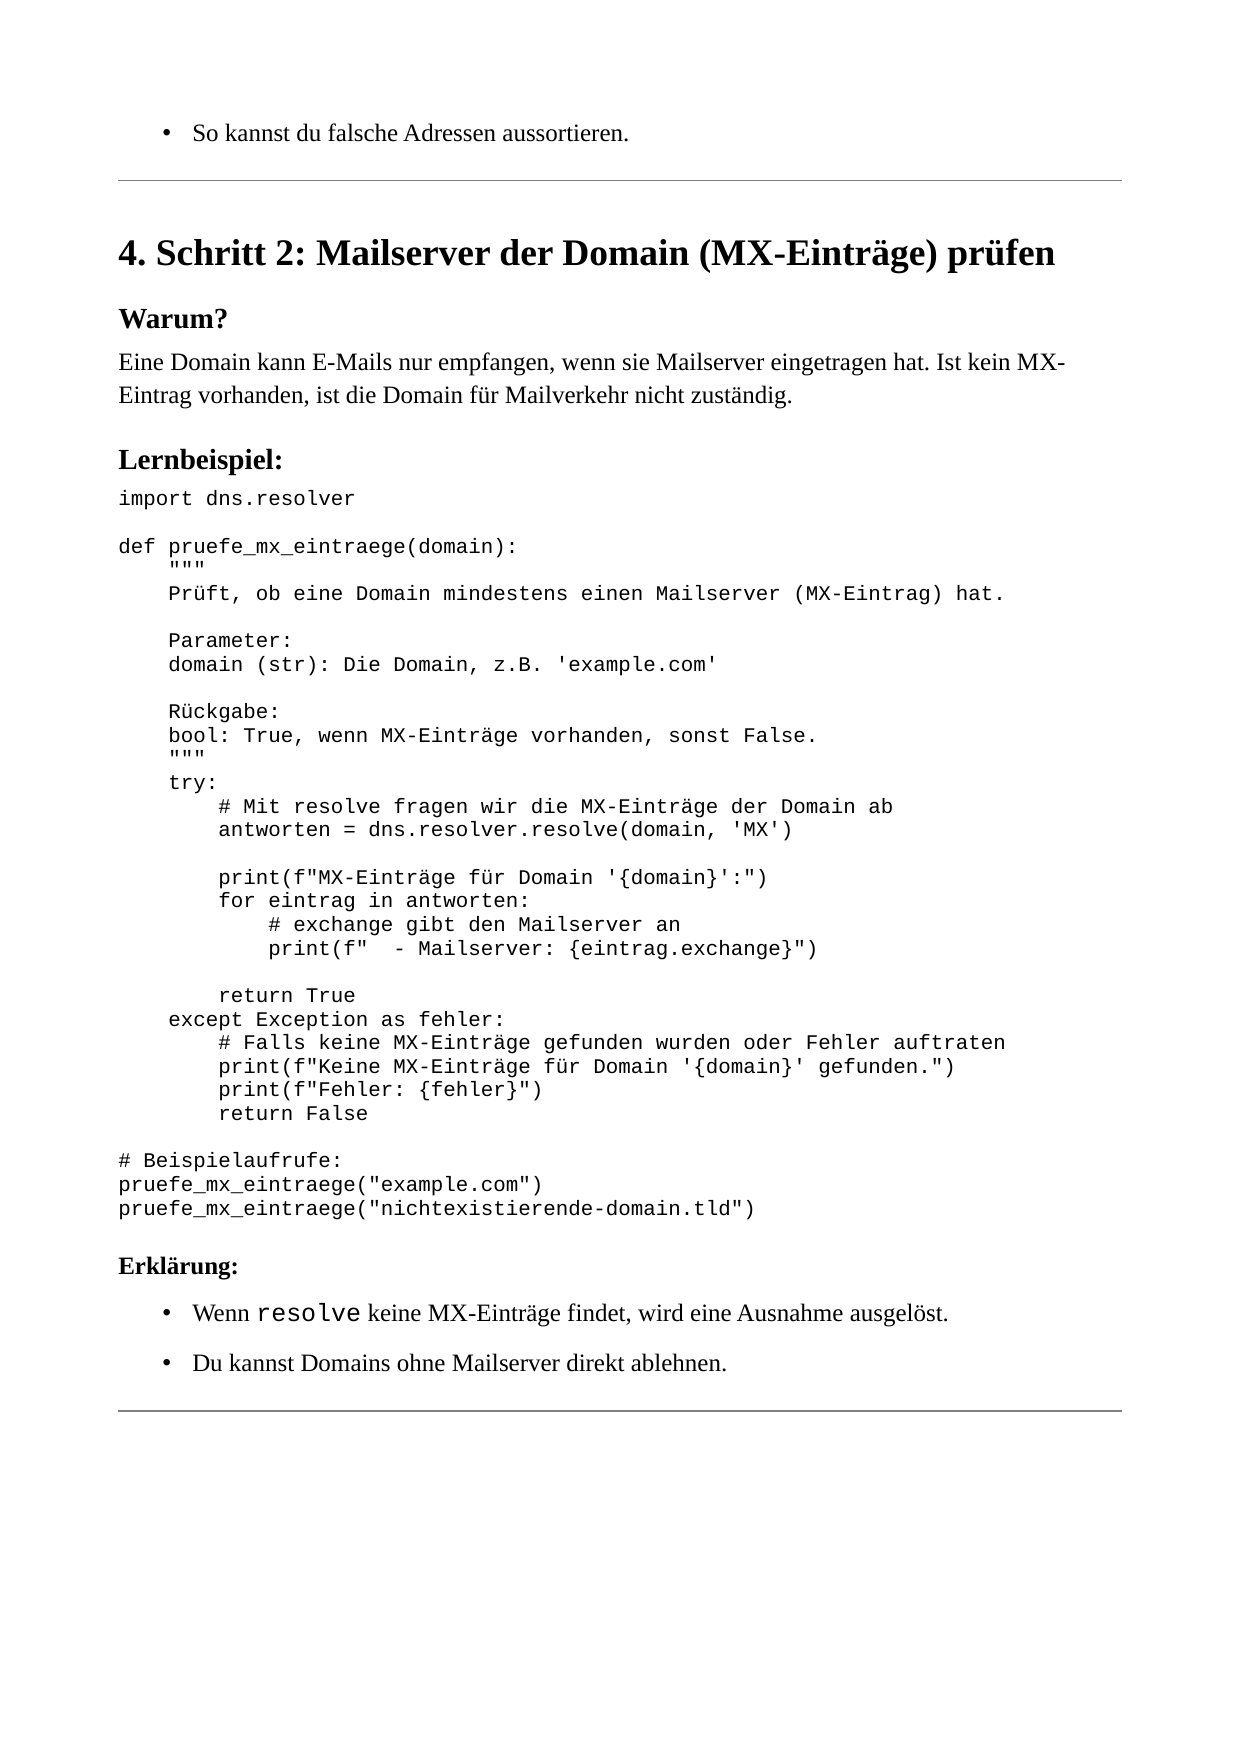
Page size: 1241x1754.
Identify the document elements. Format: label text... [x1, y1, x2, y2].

subtitle Warum? [118, 301, 1122, 334]
text def pruefe_mx_eintraege(domain): [118, 536, 1122, 559]
list So kannst du falsche Adressen aussortieren. [162, 118, 1122, 147]
list Wenn resolve keine MX-Einträge findet, wird eine Ausnahme ausgelöst. [162, 1298, 1122, 1329]
text Prüft, ob eine Domain mindestens einen Mailserver (MX-Eintrag) hat. [118, 583, 1122, 607]
text return False [118, 1103, 1122, 1127]
text domain (str): Die Domain, z.B. 'example.com' [118, 654, 1122, 677]
text Erklärung: [118, 1251, 1122, 1279]
subtitle 4. Schritt 2: Mailserver der Domain (MX-Einträge) prüfen [118, 231, 1122, 274]
subtitle Lernbeispiel: [118, 442, 1122, 476]
text print(f"Keine MX-Einträge für Domain '{domain}' gefunden.") [118, 1056, 1122, 1079]
text Parameter: [118, 630, 1122, 654]
text print(f"MX-Einträge für Domain '{domain}':") [118, 867, 1122, 890]
text antworten = dns.resolver.resolve(domain, 'MX') [118, 819, 1122, 843]
text Eine Domain kann E-Mails nur empfangen, wenn sie Mailserver eingetragen hat. Ist kein MX-Eintrag vorhanden, ist die Domain für Mailverkehr nicht zuständig. [118, 347, 1122, 409]
text # exchange gibt den Mailserver an [118, 914, 1122, 938]
text """ [118, 559, 1122, 583]
text pruefe_mx_eintraege("example.com") [118, 1174, 1122, 1198]
text # Beispielaufrufe: [118, 1150, 1122, 1174]
text # Mit resolve fragen wir die MX-Einträge der Domain ab [118, 796, 1122, 819]
list Du kannst Domains ohne Mailserver direkt ablehnen. [162, 1348, 1122, 1377]
text try: [118, 772, 1122, 796]
text return True [118, 985, 1122, 1008]
text bool: True, wenn MX-Einträge vorhanden, sonst False. [118, 725, 1122, 748]
text pruefe_mx_eintraege("nichtexistierende-domain.tld") [118, 1198, 1122, 1221]
text # Falls keine MX-Einträge gefunden wurden oder Fehler auftraten [118, 1032, 1122, 1056]
text except Exception as fehler: [118, 1008, 1122, 1032]
text """ [118, 748, 1122, 772]
text Rückgabe: [118, 701, 1122, 725]
text import dns.resolver [118, 488, 1122, 512]
text for eintrag in antworten: [118, 890, 1122, 914]
text print(f"Fehler: {fehler}") [118, 1079, 1122, 1103]
text print(f" - Mailserver: {eintrag.exchange}") [118, 938, 1122, 961]
